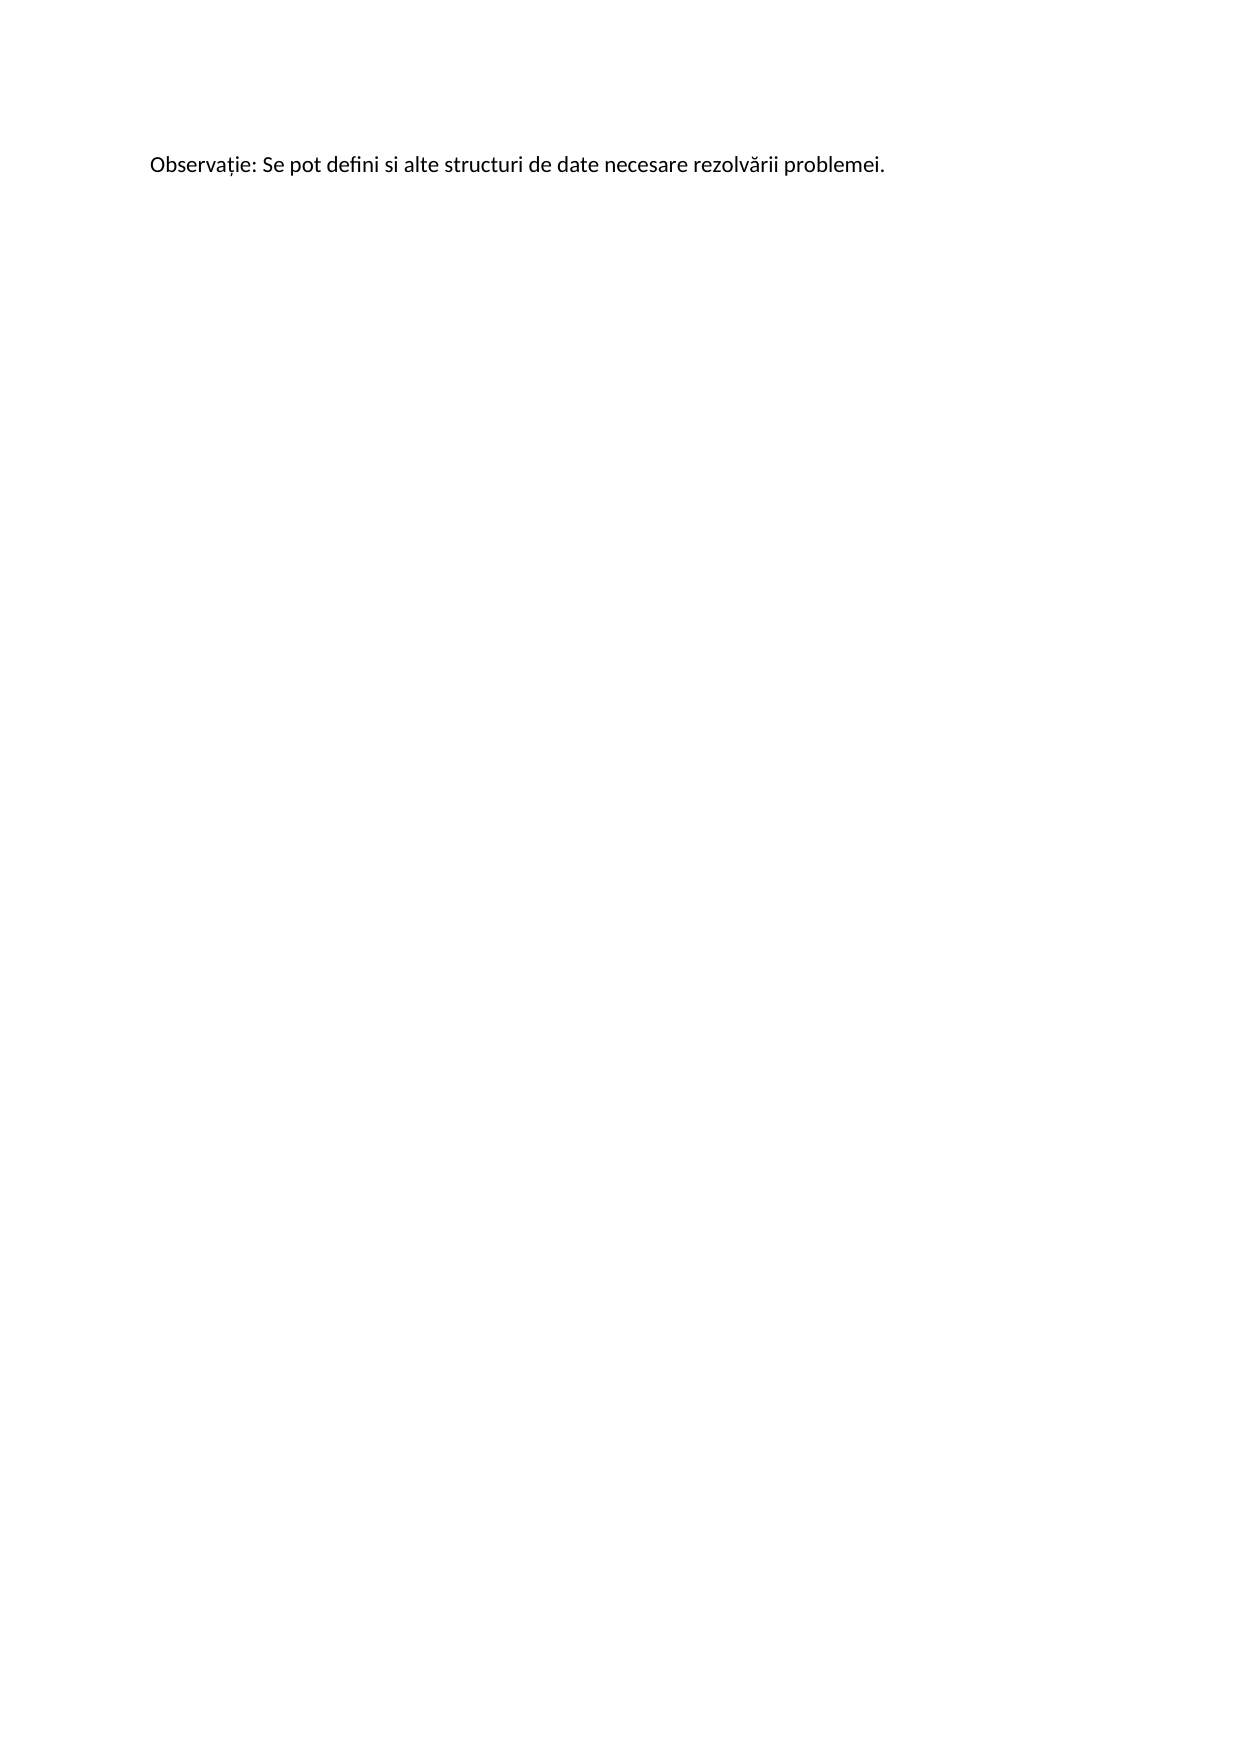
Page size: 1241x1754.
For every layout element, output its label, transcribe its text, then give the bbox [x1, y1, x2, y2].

text Observație: Se pot defini si alte structuri de date necesare rezolvării problemei. [150, 150, 1090, 178]
